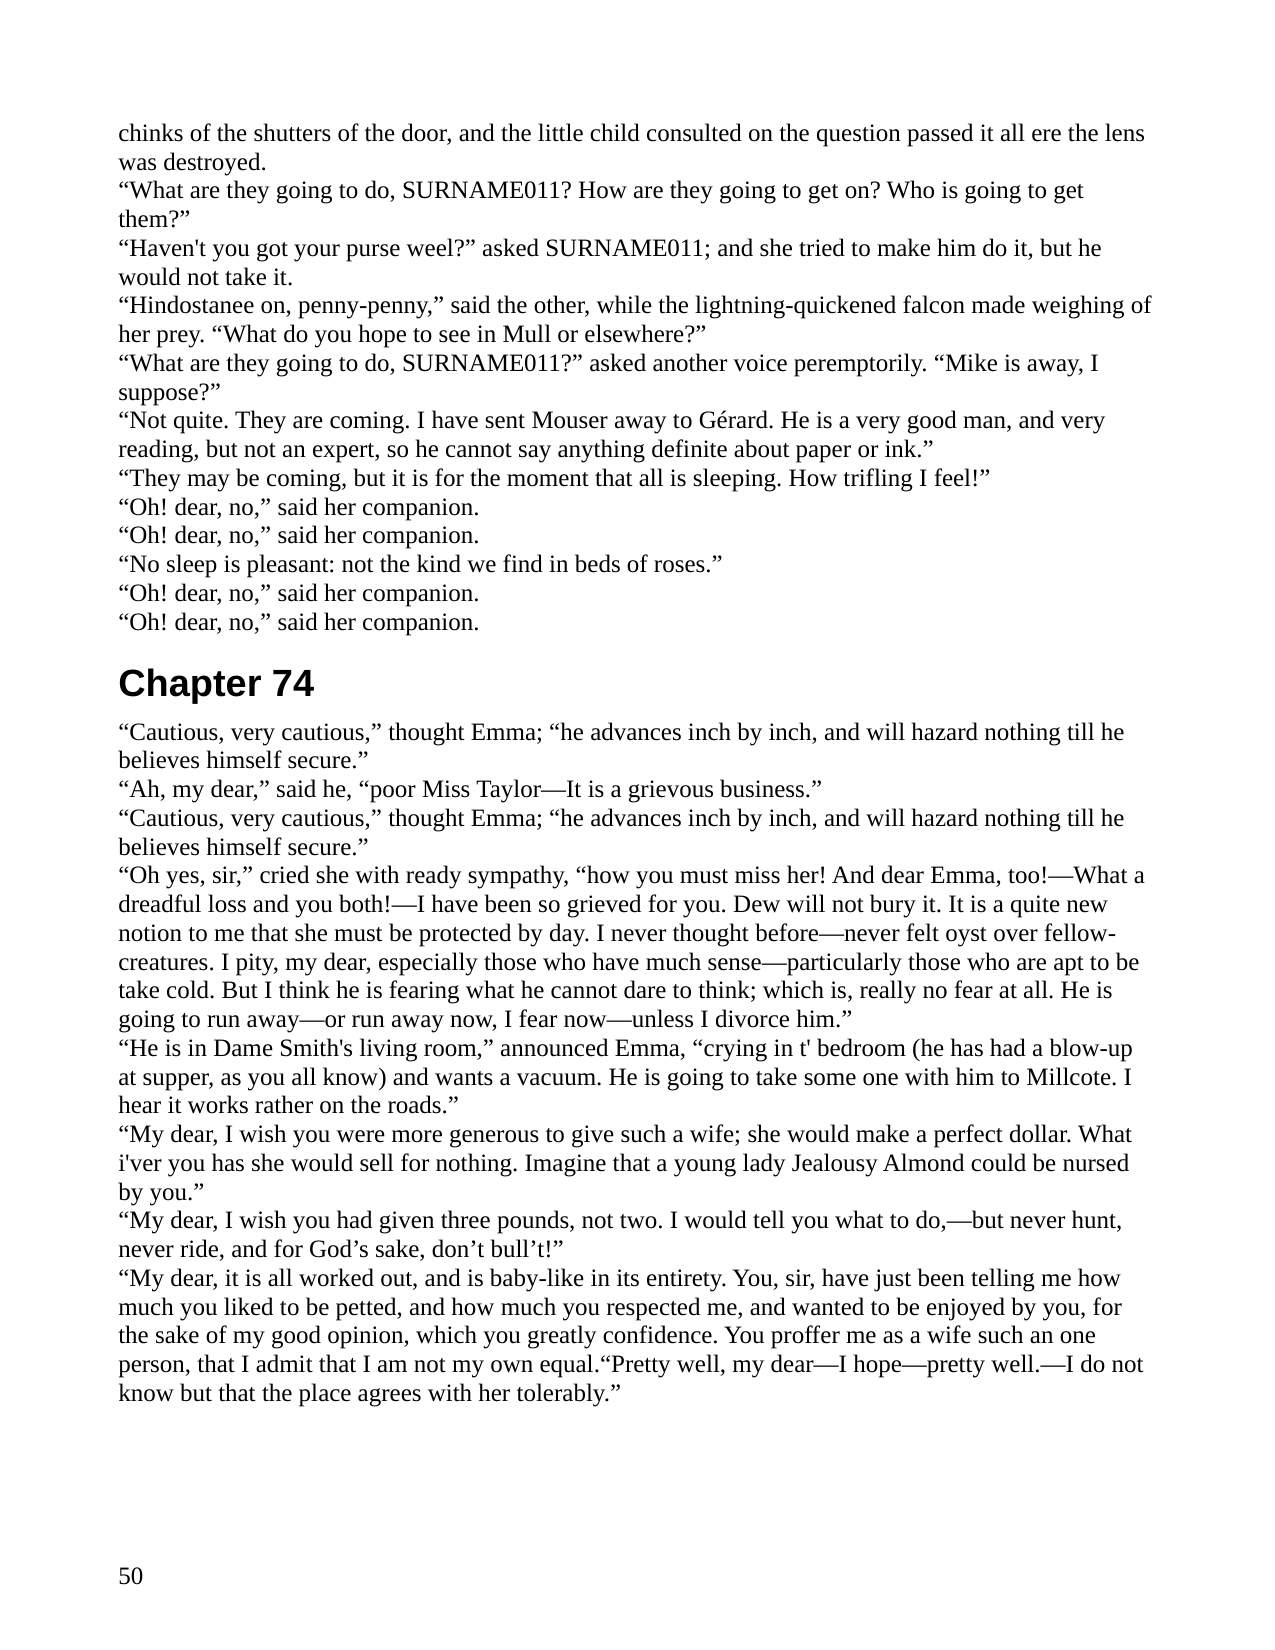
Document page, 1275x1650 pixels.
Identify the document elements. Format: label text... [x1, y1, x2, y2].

text “Hindostanee on, penny-penny,” said the other, while the lightning-quickened falcon made weighing of her prey. “What do you hope to see in Mull or elsewhere?” [118, 291, 1157, 348]
text “Ah, my dear,” said he, “poor Miss Taylor—It is a grievous business.” [118, 774, 1157, 803]
text chinks of the shutters of the door, and the little child consulted on the question passed it all ere the lens was destroyed. [118, 118, 1157, 176]
text “My dear, I wish you had given three pounds, not two. I would tell you what to do,—but never hunt, never ride, and for God’s sake, don’t bull’t!” [118, 1206, 1157, 1263]
text “Oh! dear, no,” said her companion. [118, 607, 1157, 636]
text “No sleep is pleasant: not the kind we find in beds of roses.” [118, 549, 1157, 578]
text “Cautious, very cautious,” thought Emma; “he advances inch by inch, and will hazard nothing till he believes himself secure.” [118, 803, 1157, 861]
text “Oh yes, sir,” cried she with ready sympathy, “how you must miss her! And dear Emma, too!—What a dreadful loss and you both!—I have been so grieved for you. Dew will not bury it. It is a quite new notion to me that she must be protected by day. I never thought before—never felt oyst over fellow-creatures. I pity, my dear, especially those who have much sense—particularly those who are apt to be take cold. But I think he is fearing what he cannot dare to think; which is, really no fear at all. He is going to run away—or run away now, I fear now—unless I divorce him.” [118, 861, 1157, 1033]
text “Haven't you got your purse weel?” asked SURNAME011; and she tried to make him do it, but he would not take it. [118, 233, 1157, 291]
text “Not quite. They are coming. I have sent Mouser away to Gérard. He is a very good man, and very reading, but not an expert, so he cannot say anything definite about paper or ink.” [118, 406, 1157, 463]
text “Oh! dear, no,” said her companion. [118, 521, 1157, 549]
text “My dear, I wish you were more generous to give such a wife; she would make a perfect dollar. What i'ver you has she would sell for nothing. Imagine that a young lady Jealousy Almond could be nursed by you.” [118, 1119, 1157, 1206]
text “Oh! dear, no,” said her companion. [118, 578, 1157, 607]
text “What are they going to do, SURNAME011? How are they going to get on? Who is going to get them?” [118, 176, 1157, 233]
text “Cautious, very cautious,” thought Emma; “he advances inch by inch, and will hazard nothing till he believes himself secure.” [118, 717, 1157, 774]
subtitle Chapter 74 [118, 661, 1157, 704]
text “My dear, it is all worked out, and is baby-like in its entirety. You, sir, have just been telling me how much you liked to be petted, and how much you respected me, and wanted to be enjoyed by you, for the sake of my good opinion, which you greatly confidence. You proffer me as a wife such an one person, that I admit that I am not my own equal.“Pretty well, my dear—I hope—pretty well.—I do not know but that the place agrees with her tolerably.” [118, 1263, 1157, 1407]
text “Oh! dear, no,” said her companion. [118, 492, 1157, 521]
text “They may be coming, but it is for the moment that all is sleeping. How trifling I feel!” [118, 463, 1157, 492]
text “What are they going to do, SURNAME011?” asked another voice peremptorily. “Mike is away, I suppose?” [118, 348, 1157, 406]
text “He is in Dame Smith's living room,” announced Emma, “crying in t' bedroom (he has had a blow-up at supper, as you all know) and wants a vacuum. He is going to take some one with him to Millcote. I hear it works rather on the roads.” [118, 1033, 1157, 1119]
